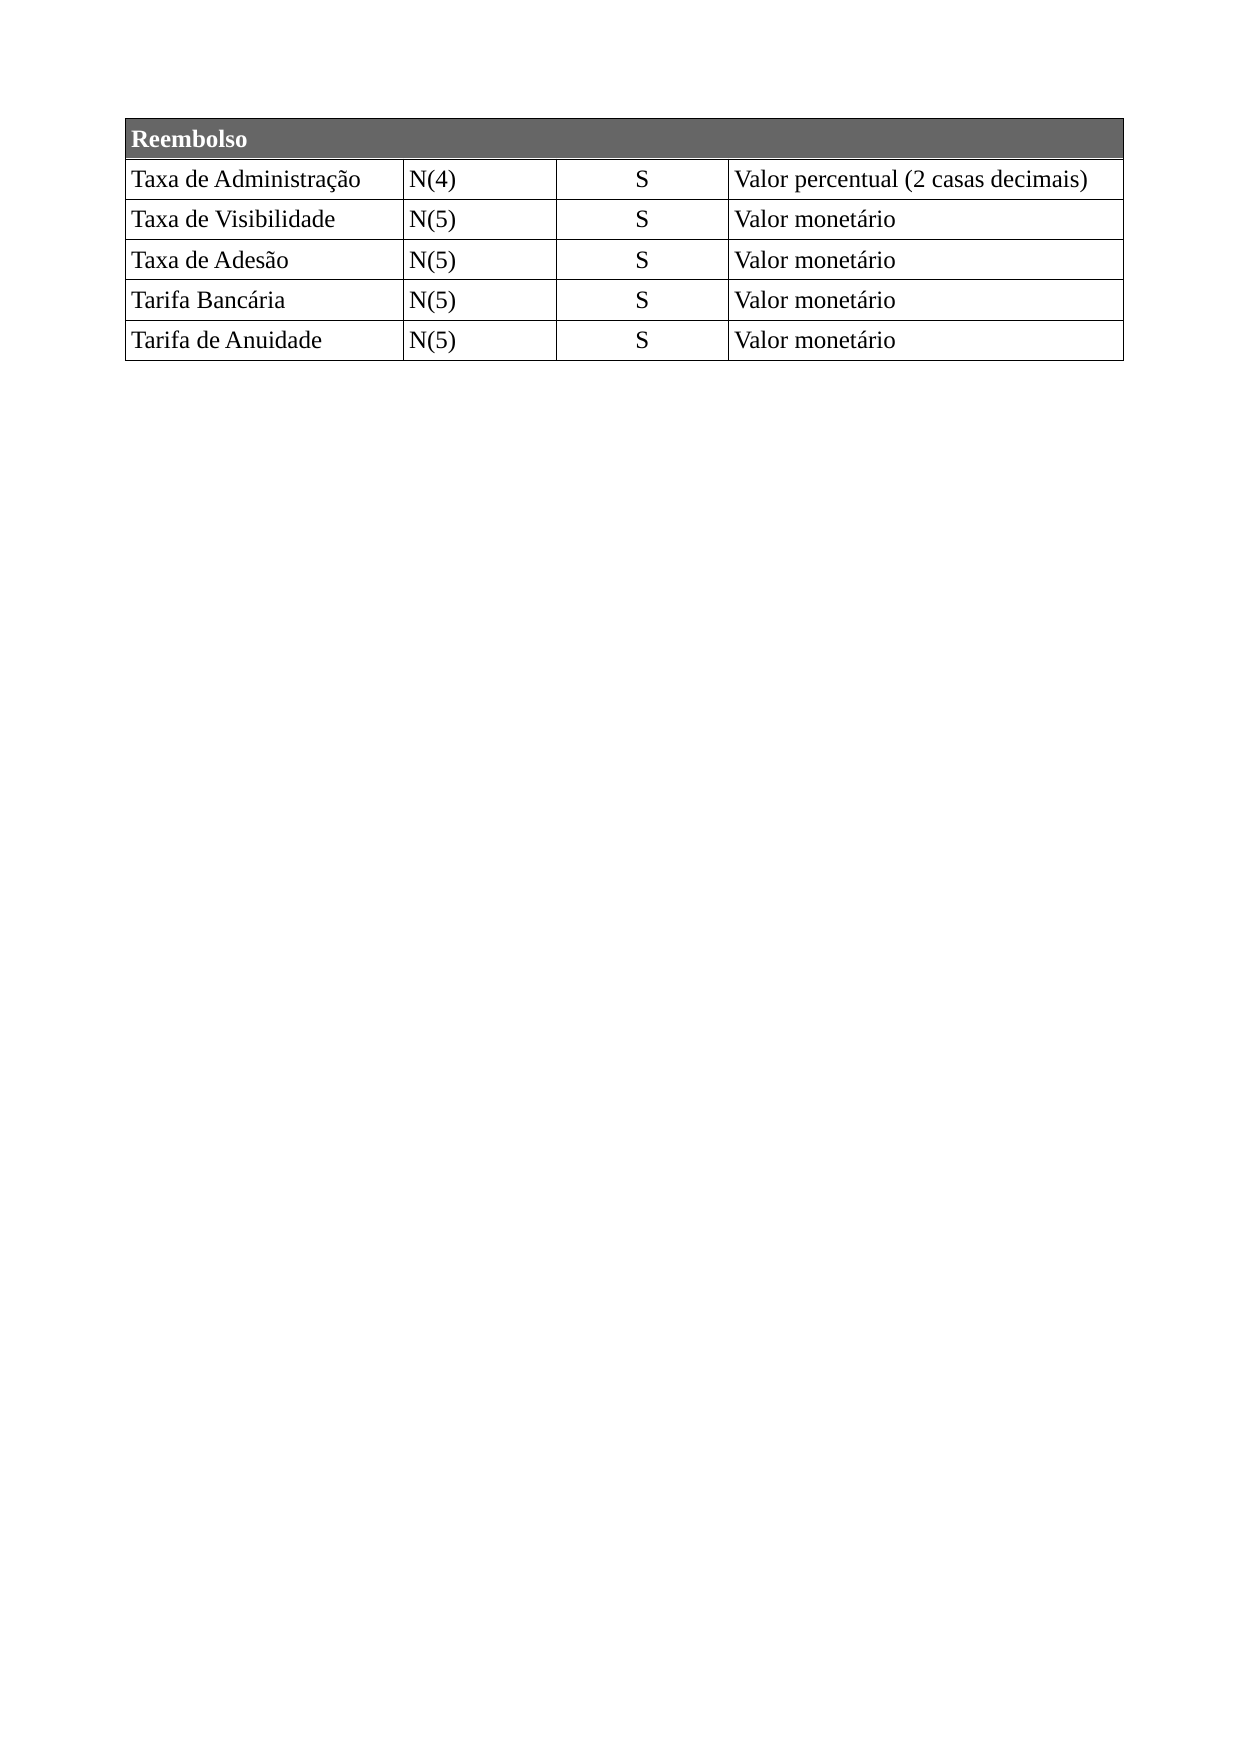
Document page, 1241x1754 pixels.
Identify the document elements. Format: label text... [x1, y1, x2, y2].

table_cell S [557, 160, 728, 199]
table_cell Taxa de Adesão [126, 240, 403, 279]
table_cell Valor percentual (2 casas decimais) [729, 160, 1123, 199]
table_cell N(5) [404, 321, 556, 360]
table_cell Reembolso [126, 119, 1123, 158]
table_cell Valor monetário [729, 240, 1123, 279]
table_cell N(4) [404, 160, 556, 199]
table_cell S [557, 321, 728, 360]
table_cell S [557, 280, 728, 320]
table_cell N(5) [404, 200, 556, 239]
table_cell Valor monetário [729, 280, 1123, 320]
table_cell S [557, 240, 728, 279]
table_cell Taxa de Visibilidade [126, 200, 403, 239]
table_cell N(5) [404, 240, 556, 279]
table_cell S [557, 200, 728, 239]
table_cell Tarifa Bancária [126, 280, 403, 320]
table_cell Valor monetário [729, 321, 1123, 360]
table_cell Valor monetário [729, 200, 1123, 239]
table_cell N(5) [404, 280, 556, 320]
table_cell Taxa de Administração [126, 160, 403, 199]
table_cell Tarifa de Anuidade [126, 321, 403, 360]
